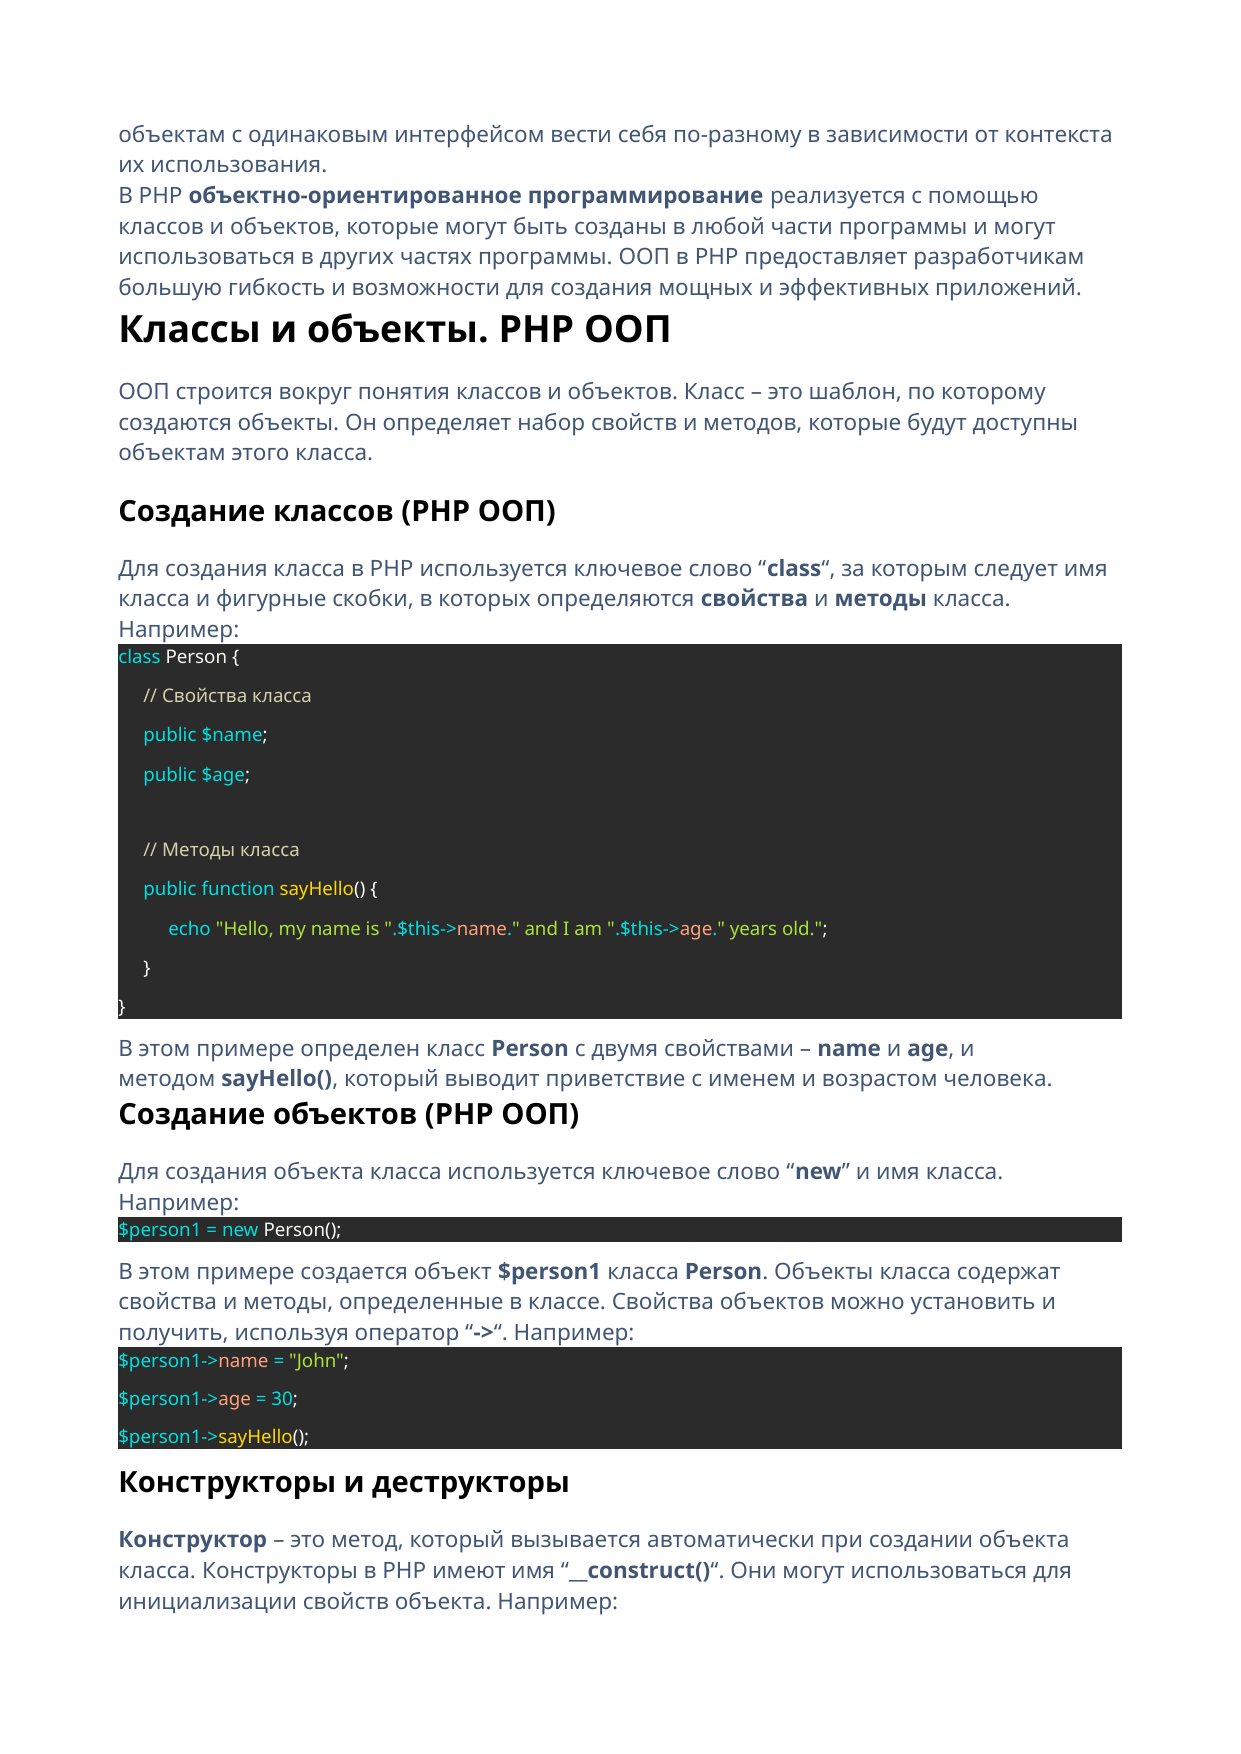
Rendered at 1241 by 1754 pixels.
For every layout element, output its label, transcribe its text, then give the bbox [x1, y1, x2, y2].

text $person1 = new Person(); [118, 1217, 1122, 1242]
text } [118, 954, 1122, 981]
text class Person { [118, 644, 1122, 669]
text public function sayHello() { [118, 875, 1122, 902]
text // Свойства класса [118, 682, 1122, 708]
text public $age; [118, 761, 1122, 787]
text Для создания класса в PHP используется ключевое слово “class“, за которым следует имя класса и фигурные скобки, в которых определяются свойства и методы класса. Например: [118, 552, 1122, 644]
text В этом примере определен класс Person с двумя свойствами – name и age, и методом sayHello(), который выводит приветствие с именем и возрастом человека. [118, 1032, 1122, 1093]
text public $name; [118, 722, 1122, 748]
subtitle Конструкторы и деструкторы [118, 1462, 1122, 1501]
text ООП строится вокруг понятия классов и объектов. Класс – это шаблон, по которому создаются объекты. Он определяет набор свойств и методов, которые будут доступны объектам этого класса. [118, 375, 1122, 467]
text // Методы класса [118, 836, 1122, 862]
text echo "Hello, my name is ".$this->name." and I am ".$this->age." years old."; [118, 915, 1122, 941]
text $person1->sayHello(); [118, 1423, 1122, 1449]
text $person1->age = 30; [118, 1385, 1122, 1411]
subtitle Создание объектов (PHP ООП) [118, 1093, 1122, 1133]
text В PHP объектно-ориентированное программирование реализуется с помощью классов и объектов, которые могут быть созданы в любой части программы и могут использоваться в других частях программы. ООП в PHP предоставляет разработчикам большую гибкость и возможности для создания мощных и эффективных приложений. [118, 179, 1122, 302]
text } [118, 994, 1122, 1019]
text Для создания объекта класса используется ключевое слово “new” и имя класса. Например: [118, 1156, 1122, 1217]
text объектам с одинаковым интерфейсом вести себя по-разному в зависимости от контекста их использования. [118, 118, 1122, 179]
text Конструктор – это метод, который вызывается автоматически при создании объекта класса. Конструкторы в PHP имеют имя “__construct()“. Они могут использоваться для инициализации свойств объекта. Например: [118, 1524, 1122, 1616]
text В этом примере создается объект $person1 класса Person. Объекты класса содержат свойства и методы, определенные в классе. Свойства объектов можно установить и получить, используя оператор “->“. Например: [118, 1255, 1122, 1347]
subtitle Создание классов (PHP ООП) [118, 490, 1122, 529]
text $person1->name = "John"; [118, 1347, 1122, 1372]
subtitle Классы и объекты. PHP ООП [118, 302, 1122, 353]
